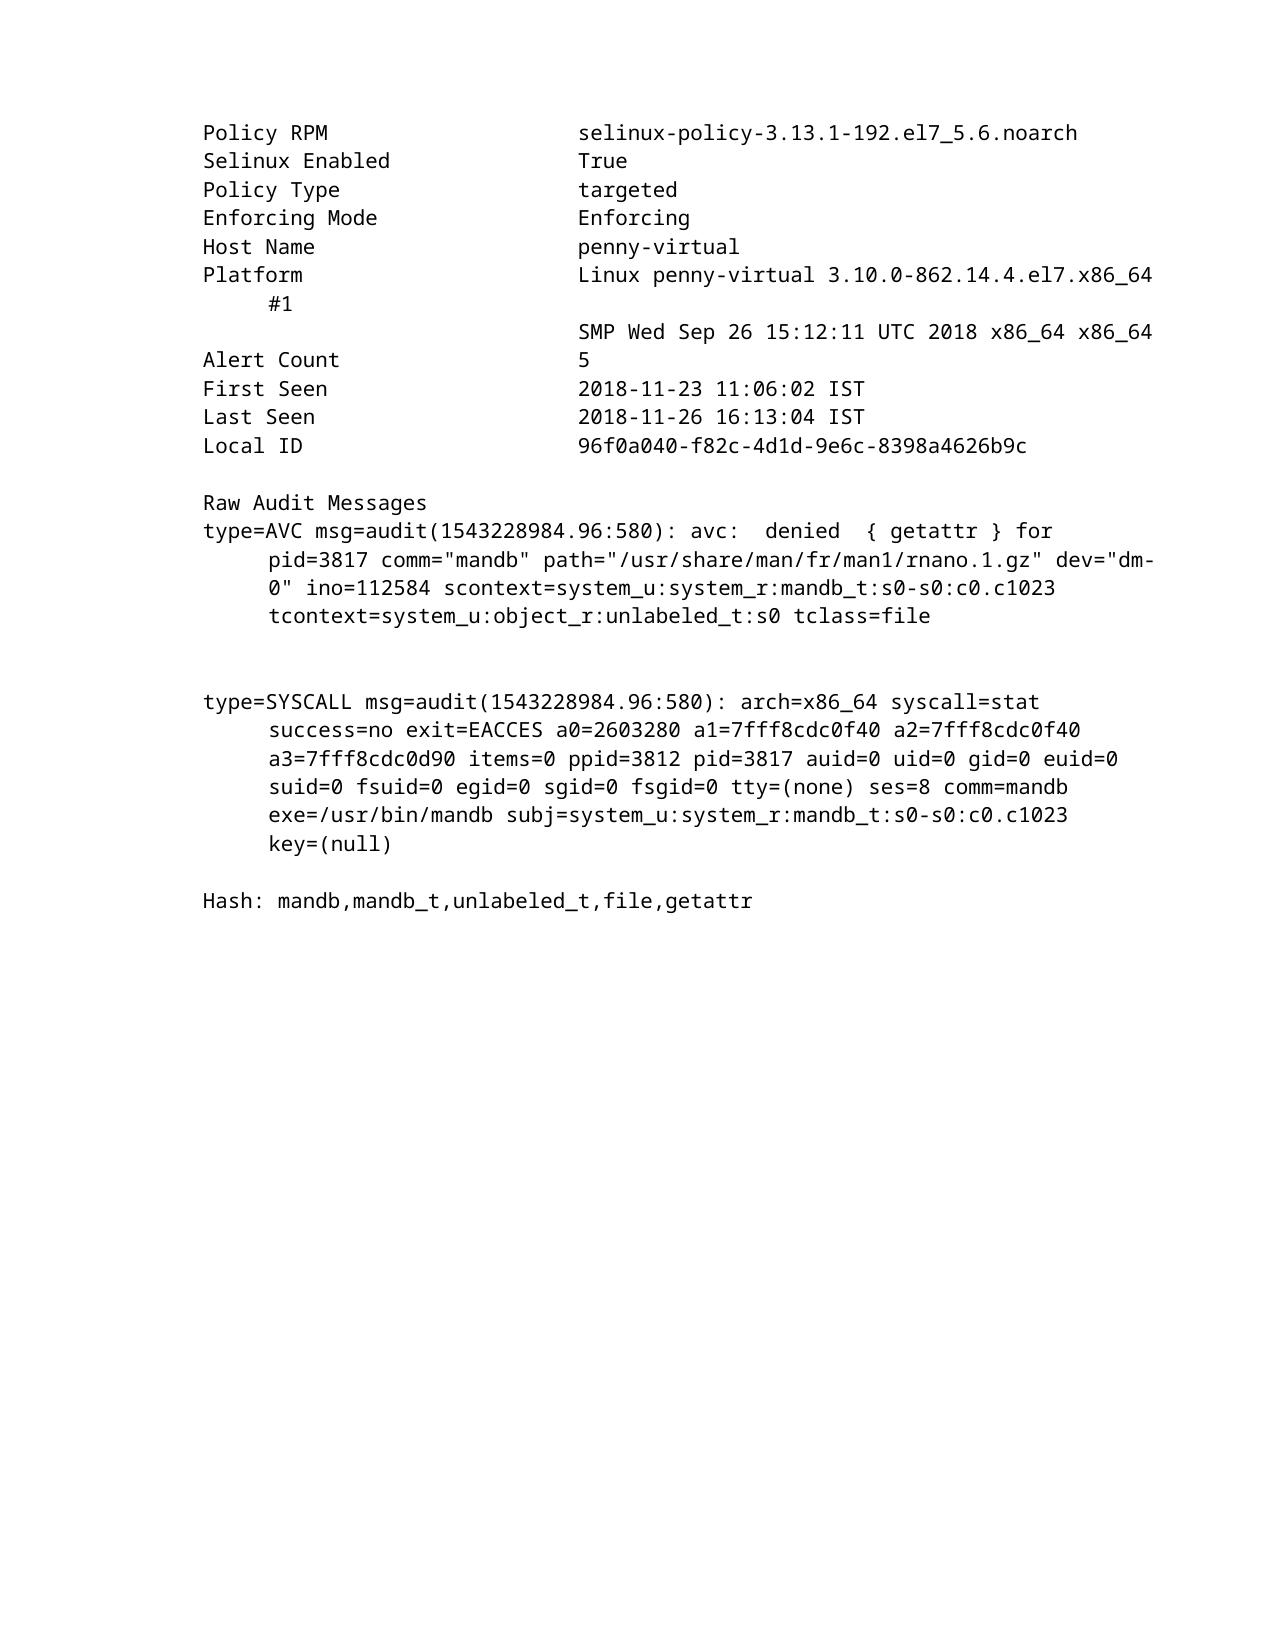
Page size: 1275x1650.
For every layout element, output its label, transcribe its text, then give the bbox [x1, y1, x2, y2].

text type=AVC msg=audit(1543228984.96:580): avc: denied { getattr } for pid=3817 comm="mandb" path="/usr/share/man/fr/man1/rnano.1.gz" dev="dm-0" ino=112584 scontext=system_u:system_r:mandb_t:s0-s0:c0.c1023 tcontext=system_u:object_r:unlabeled_t:s0 tclass=file [203, 516, 1157, 630]
text Alert Count 5 [203, 346, 1157, 374]
text Last Seen 2018-11-26 16:13:04 IST [203, 402, 1157, 431]
text SMP Wed Sep 26 15:12:11 UTC 2018 x86_64 x86_64 [203, 317, 1157, 346]
text Policy Type targeted [203, 175, 1157, 203]
text Host Name penny-virtual [203, 232, 1157, 260]
text First Seen 2018-11-23 11:06:02 IST [203, 374, 1157, 402]
text Platform Linux penny-virtual 3.10.0-862.14.4.el7.x86_64 #1 [203, 260, 1157, 317]
text type=SYSCALL msg=audit(1543228984.96:580): arch=x86_64 syscall=stat success=no exit=EACCES a0=2603280 a1=7fff8cdc0f40 a2=7fff8cdc0f40 a3=7fff8cdc0d90 items=0 ppid=3812 pid=3817 auid=0 uid=0 gid=0 euid=0 suid=0 fsuid=0 egid=0 sgid=0 fsgid=0 tty=(none) ses=8 comm=mandb exe=/usr/bin/mandb subj=system_u:system_r:mandb_t:s0-s0:c0.c1023 key=(null) [203, 687, 1157, 857]
text Raw Audit Messages [203, 488, 1157, 516]
text Policy RPM selinux-policy-3.13.1-192.el7_5.6.noarch [203, 118, 1157, 147]
text Local ID 96f0a040-f82c-4d1d-9e6c-8398a4626b9c [203, 431, 1157, 459]
text Hash: mandb,mandb_t,unlabeled_t,file,getattr [203, 886, 1157, 914]
text Selinux Enabled True [203, 147, 1157, 175]
text Enforcing Mode Enforcing [203, 203, 1157, 232]
